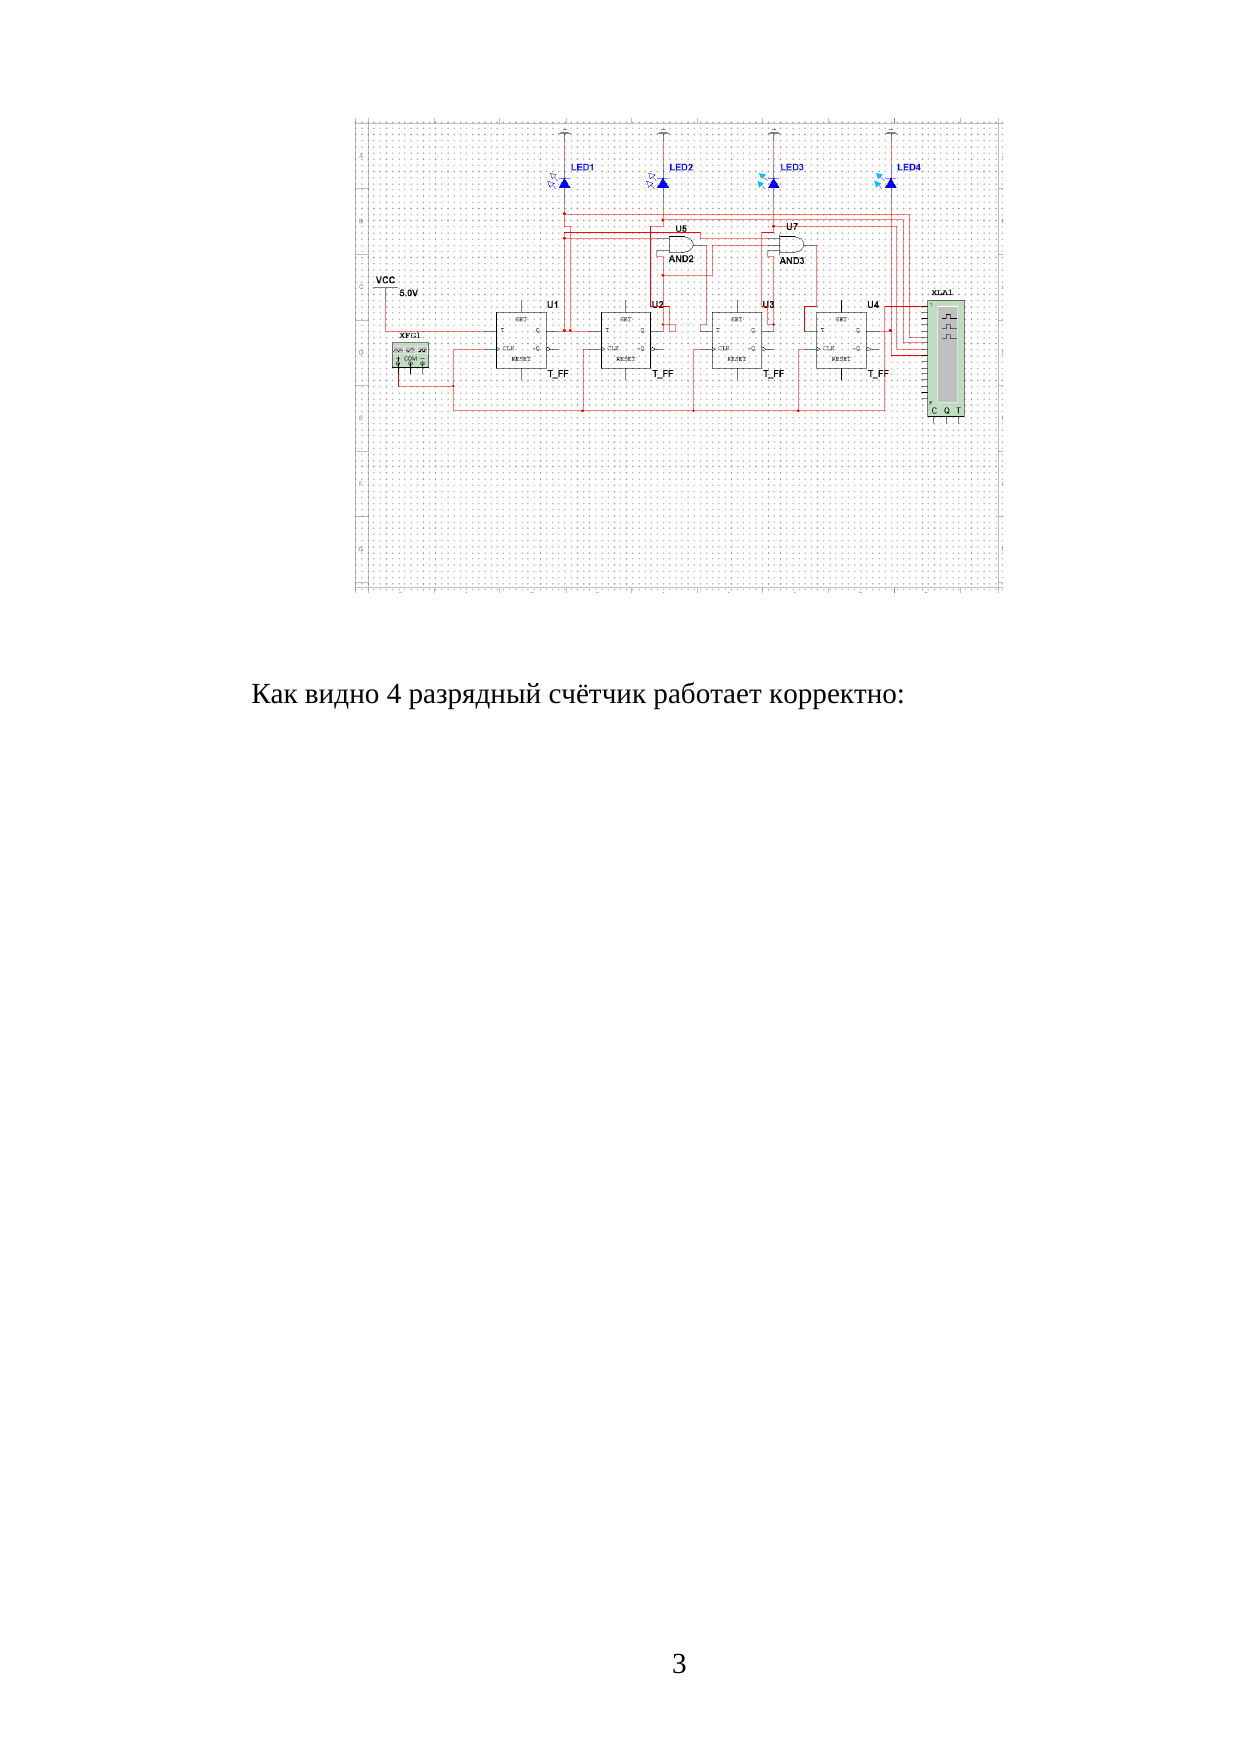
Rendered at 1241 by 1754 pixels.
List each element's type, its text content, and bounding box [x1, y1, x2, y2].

text Как видно 4 разрядный счётчик работает корректно: [177, 676, 1181, 710]
picture [355, 118, 1004, 593]
